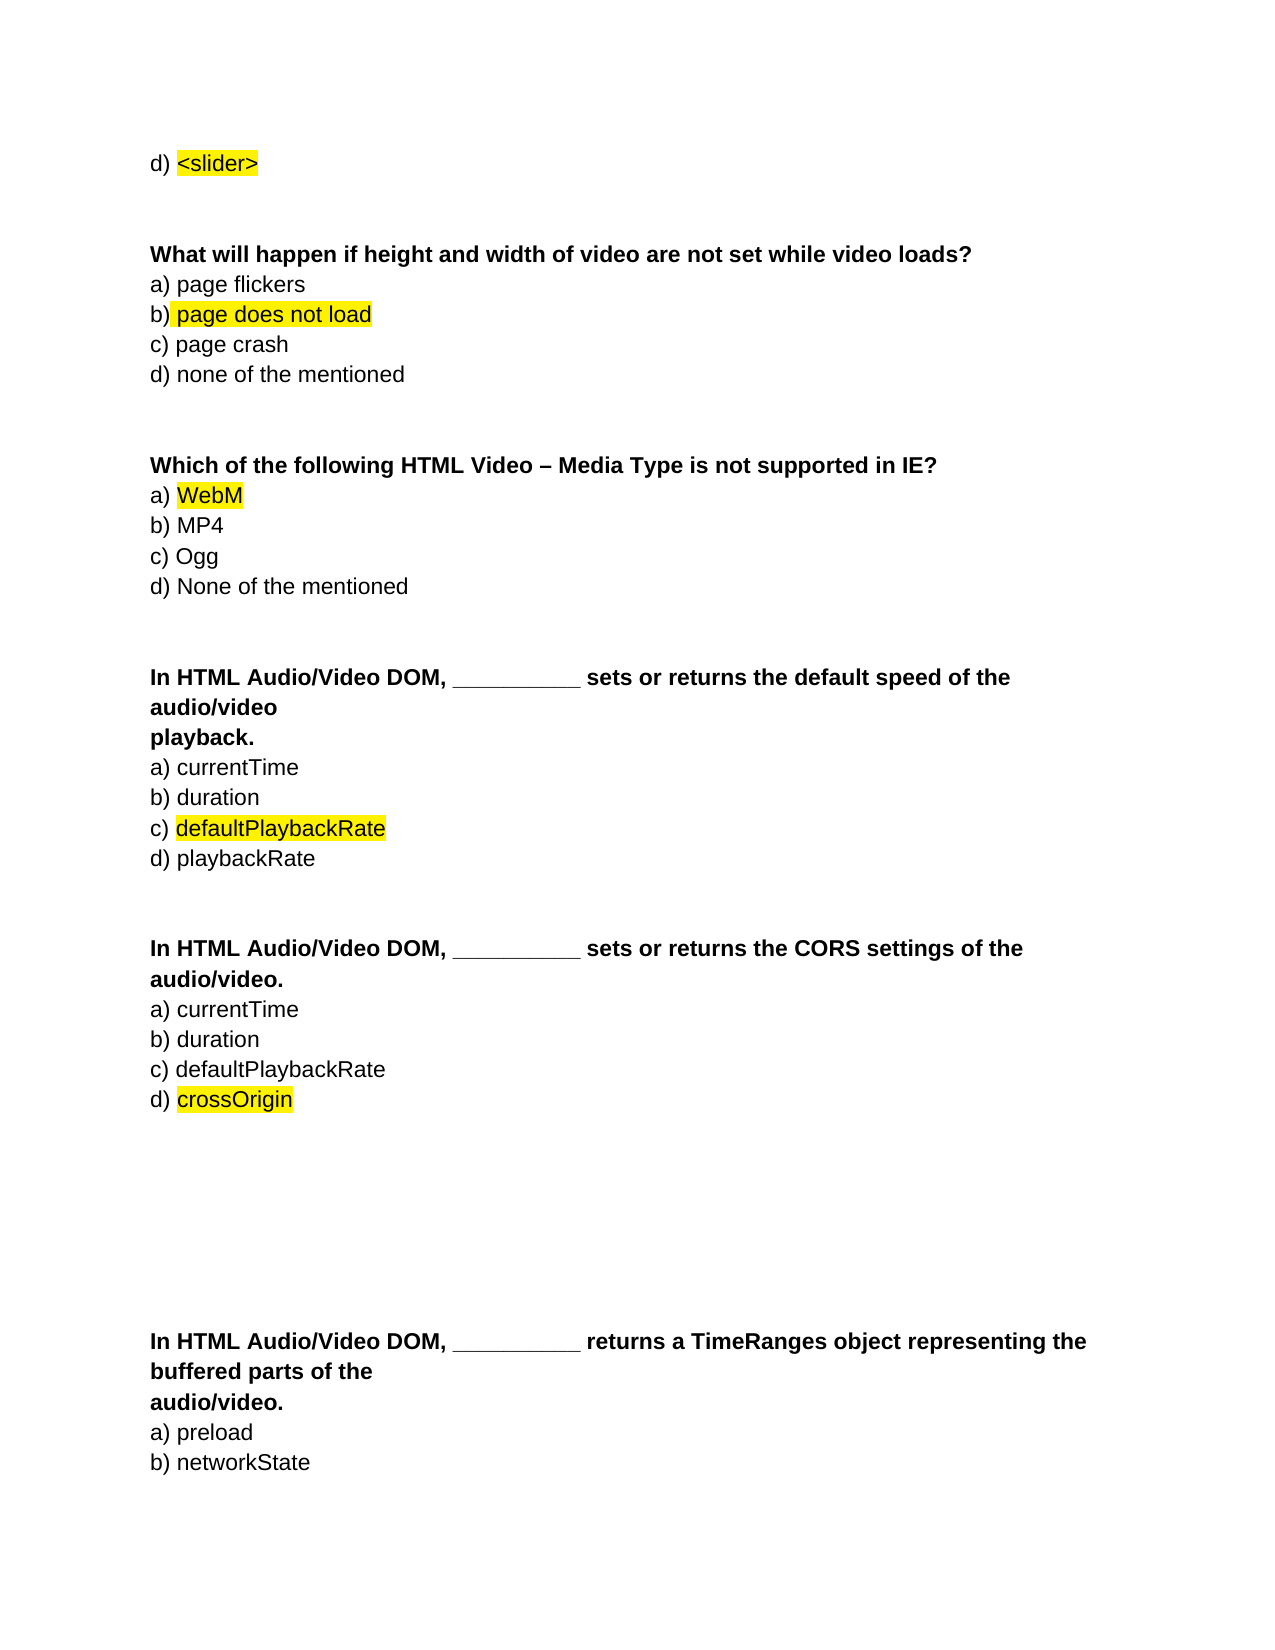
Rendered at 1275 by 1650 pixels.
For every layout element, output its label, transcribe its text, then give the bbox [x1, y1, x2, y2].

text a) page flickers [150, 271, 1125, 297]
text d) None of the mentioned [150, 573, 1125, 599]
text In HTML Audio/Video DOM, __________ sets or returns the CORS settings of the audio/video. [150, 935, 1125, 992]
text b) MP4 [150, 512, 1125, 539]
text a) preload [150, 1419, 1125, 1445]
text c) defaultPlaybackRate [150, 814, 1125, 841]
text b) duration [150, 784, 1125, 811]
text What will happen if height and width of video are not set while video loads? [150, 241, 1125, 267]
text d) playbackRate [150, 845, 1125, 871]
text In HTML Audio/Video DOM, __________ sets or returns the default speed of the audio/video [150, 663, 1125, 720]
text d) crossOrigin [150, 1086, 1125, 1113]
text b) page does not load [150, 301, 1125, 327]
text a) currentTime [150, 996, 1125, 1022]
text Which of the following HTML Video – Media Type is not supported in IE? [150, 452, 1125, 478]
text audio/video. [150, 1388, 1125, 1415]
text a) WebM [150, 482, 1125, 509]
text d) none of the mentioned [150, 361, 1125, 388]
text playback. [150, 724, 1125, 750]
text a) currentTime [150, 754, 1125, 781]
text b) duration [150, 1026, 1125, 1052]
text b) networkState [150, 1449, 1125, 1475]
text c) defaultPlaybackRate [150, 1056, 1125, 1083]
text d) <slider> [150, 150, 1125, 176]
text In HTML Audio/Video DOM, __________ returns a TimeRanges object representing the [150, 1328, 1125, 1354]
text c) Ogg [150, 543, 1125, 569]
text c) page crash [150, 331, 1125, 358]
text buffered parts of the [150, 1358, 1125, 1385]
